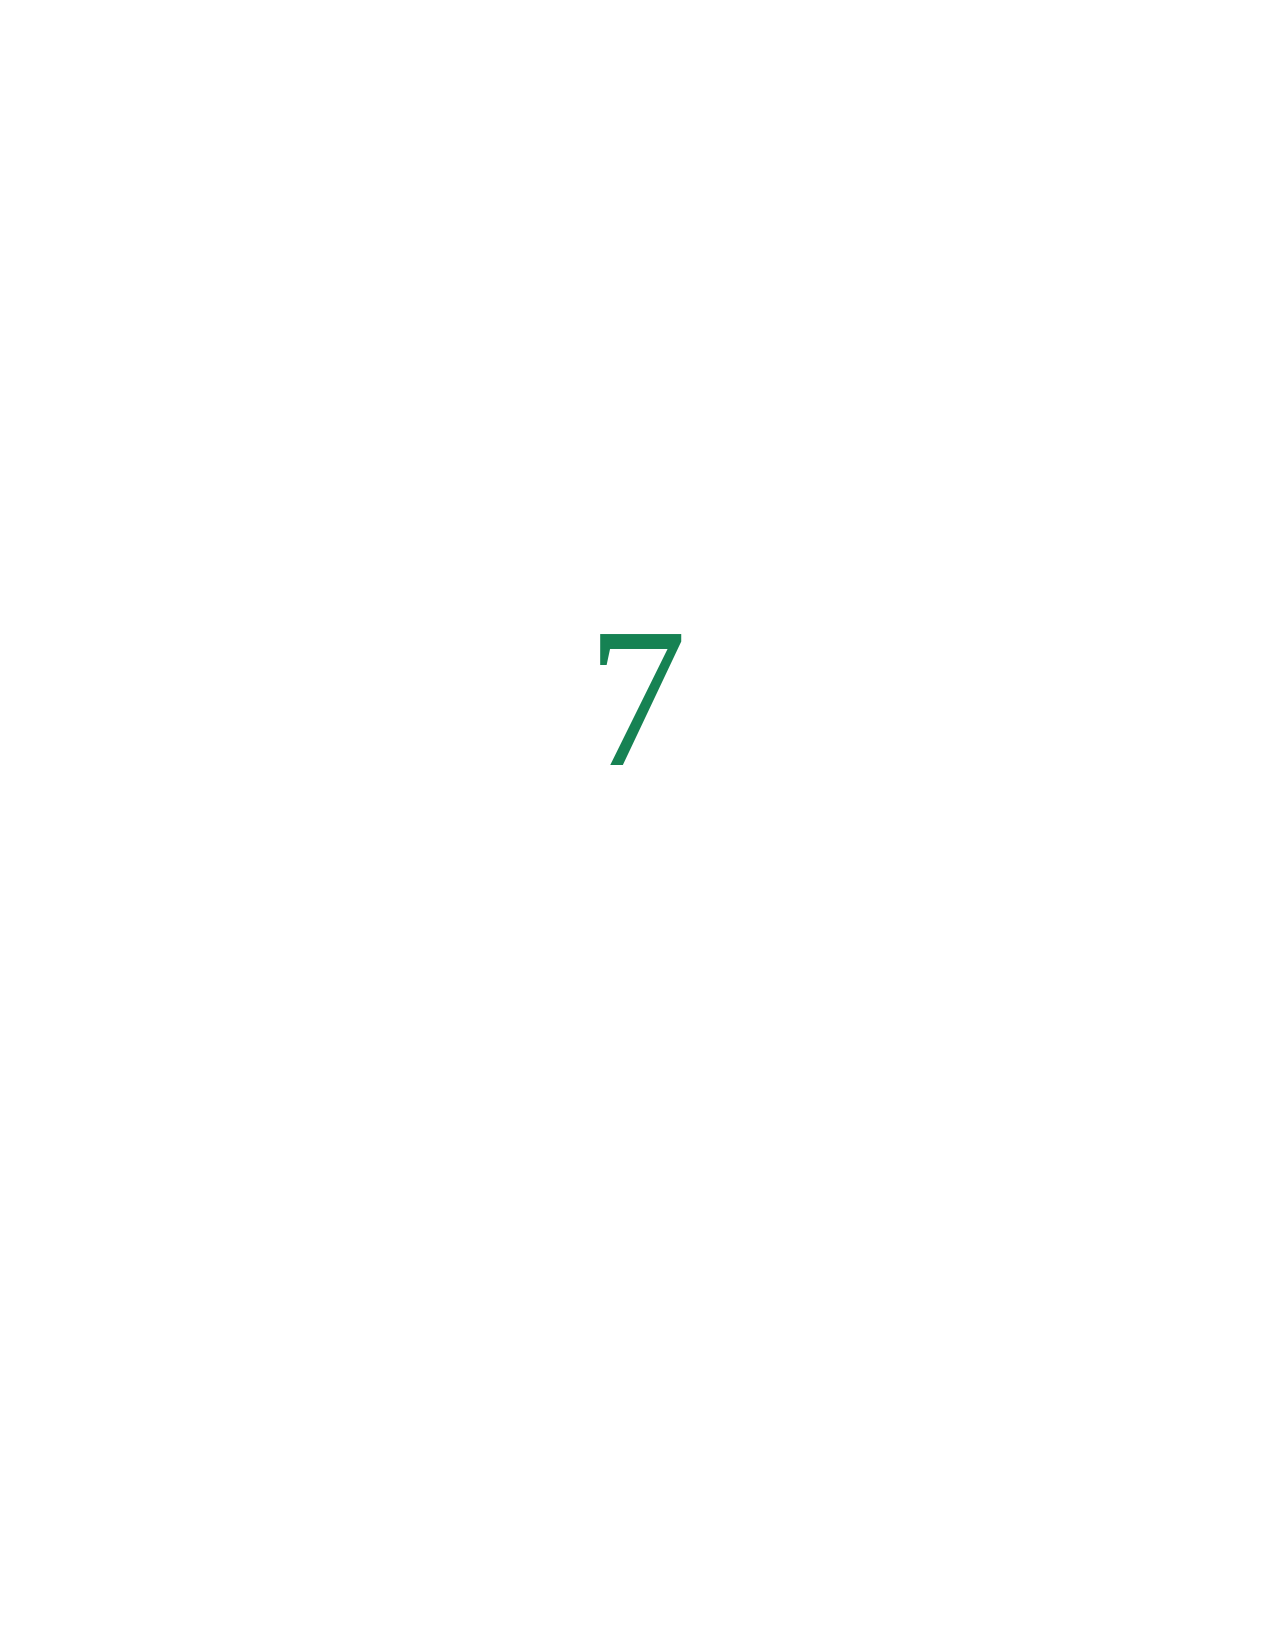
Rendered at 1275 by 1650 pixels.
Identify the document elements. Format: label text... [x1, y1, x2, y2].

text 7 [118, 578, 1157, 808]
